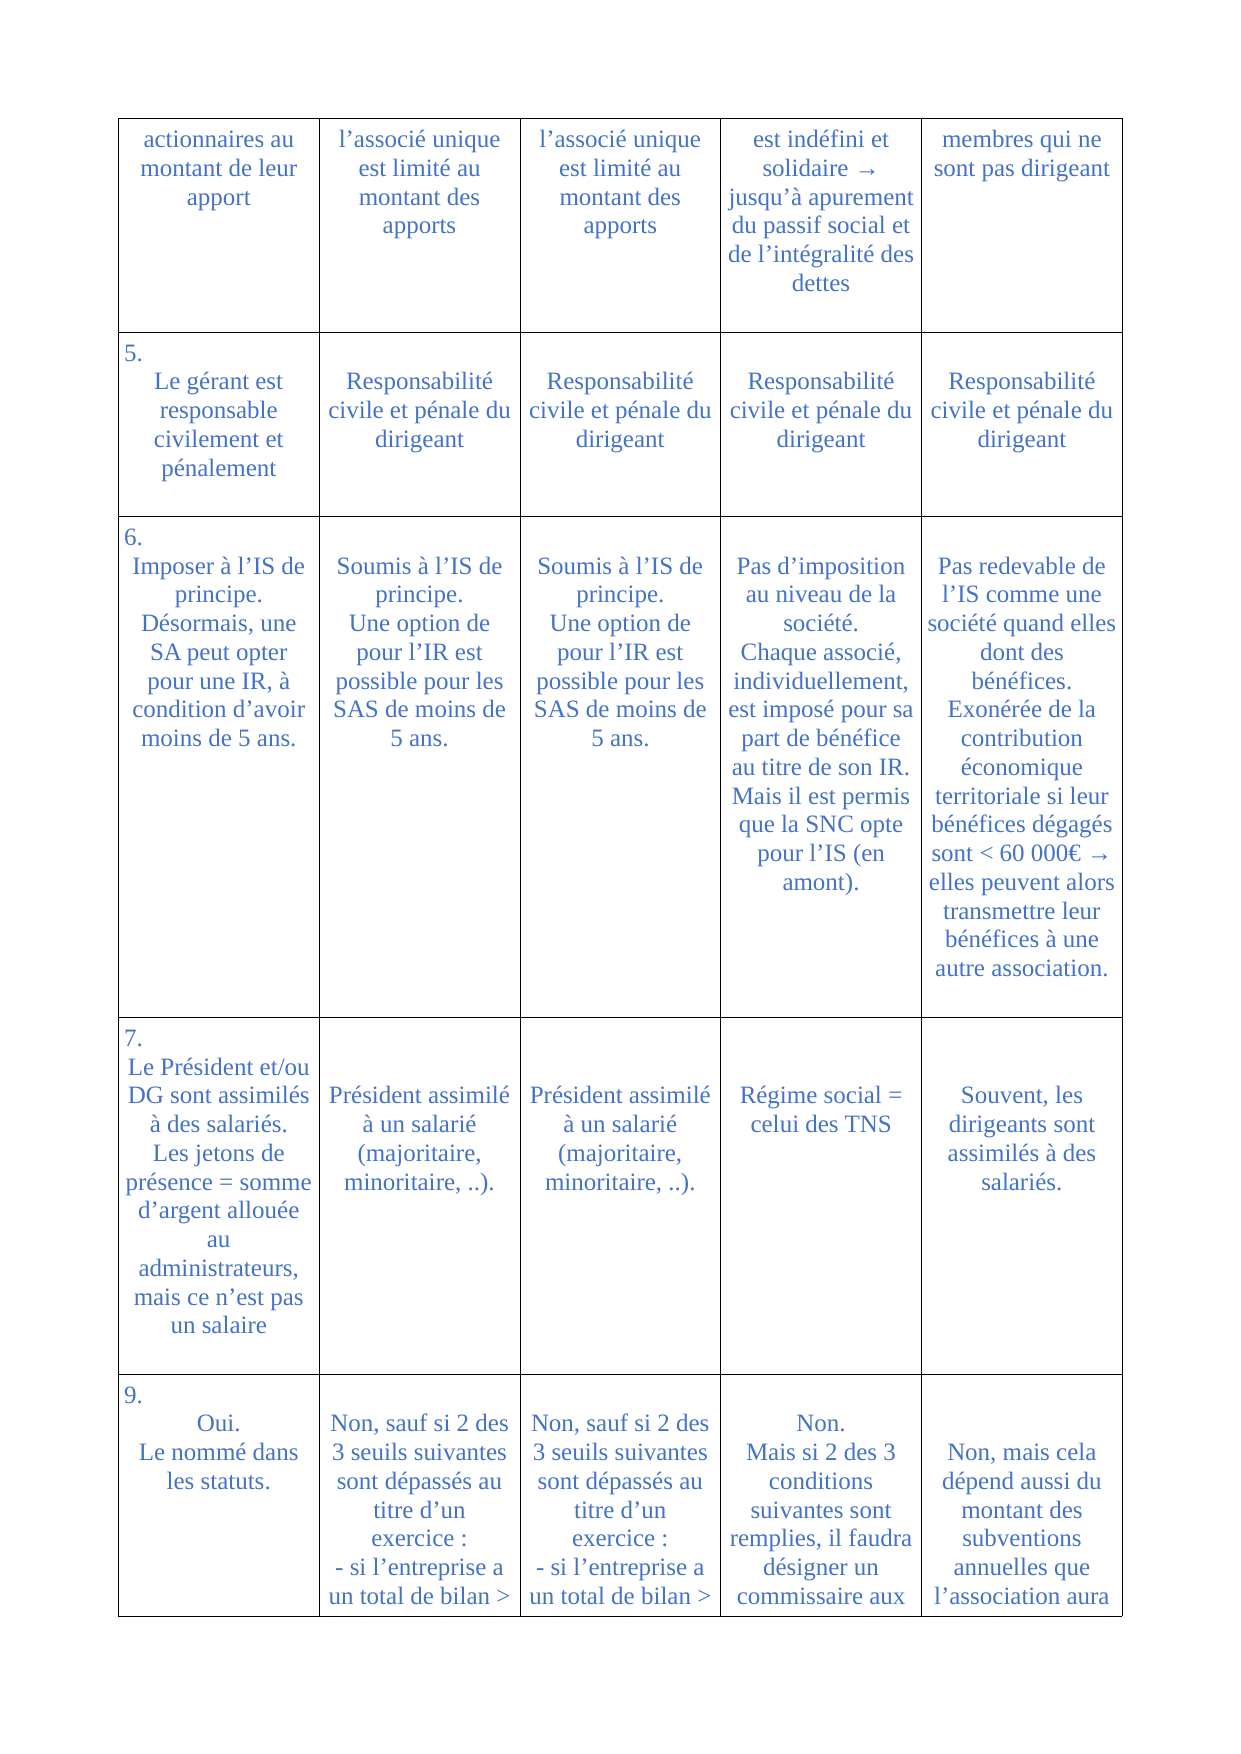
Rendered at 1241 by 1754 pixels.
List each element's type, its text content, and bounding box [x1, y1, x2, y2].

table_cell 6. Imposer à l’IS de principe. Désormais, une SA peut opter pour une IR, à condition d’avoir moins de 5 ans. [119, 517, 319, 1017]
table_cell Non, sauf si 2 des 3 seuils suivantes sont dépassés au titre d’un exercice : - si l’entreprise a un total de bilan > [521, 1375, 720, 1616]
table_cell Non. Mais si 2 des 3 conditions suivantes sont remplies, il faudra désigner un commissaire aux [721, 1375, 921, 1616]
table_cell actionnaires au montant de leur apport [119, 119, 319, 331]
table_cell est indéfini et solidaire → jusqu’à apurement du passif social et de l’intégralité des dettes [721, 119, 921, 331]
table_cell 7. Le Président et/ou DG sont assimilés à des salariés. Les jetons de présence = somme d’argent allouée au administrateurs, mais ce n’est pas un salaire [119, 1018, 319, 1373]
table_cell membres qui ne sont pas dirigeant [922, 119, 1122, 331]
table_cell Responsabilité civile et pénale du dirigeant [922, 333, 1122, 516]
table_cell Pas d’imposition au niveau de la société. Chaque associé, individuellement, est imposé pour sa part de bénéfice au titre de son IR. Mais il est permis que la SNC opte pour l’IS (en amont). [721, 517, 921, 1017]
table_cell 9. Oui. Le nommé dans les statuts. [119, 1375, 319, 1616]
table_cell Non, sauf si 2 des 3 seuils suivantes sont dépassés au titre d’un exercice : - si l’entreprise a un total de bilan > [320, 1375, 520, 1616]
table_cell Responsabilité civile et pénale du dirigeant [721, 333, 921, 516]
table_cell Président assimilé à un salarié (majoritaire, minoritaire, ..). [320, 1018, 520, 1373]
table_cell Responsabilité civile et pénale du dirigeant [521, 333, 720, 516]
table_cell Non, mais cela dépend aussi du montant des subventions annuelles que l’association aura [922, 1375, 1122, 1616]
table_cell Soumis à l’IS de principe. Une option de pour l’IR est possible pour les SAS de moins de 5 ans. [521, 517, 720, 1017]
table_cell Pas redevable de l’IS comme une société quand elles dont des bénéfices. Exonérée de la contribution économique territoriale si leur bénéfices dégagés sont < 60 000€ → elles peuvent alors transmettre leur bénéfices à une autre association. [922, 517, 1122, 1017]
table_cell Soumis à l’IS de principe. Une option de pour l’IR est possible pour les SAS de moins de 5 ans. [320, 517, 520, 1017]
table_cell Régime social = celui des TNS [721, 1018, 921, 1373]
table_cell Responsabilité civile et pénale du dirigeant [320, 333, 520, 516]
table_cell Souvent, les dirigeants sont assimilés à des salariés. [922, 1018, 1122, 1373]
table_cell l’associé unique est limité au montant des apports [320, 119, 520, 331]
table_cell 5. Le gérant est responsable civilement et pénalement [119, 333, 319, 516]
table_cell l’associé unique est limité au montant des apports [521, 119, 720, 331]
table_cell Président assimilé à un salarié (majoritaire, minoritaire, ..). [521, 1018, 720, 1373]
